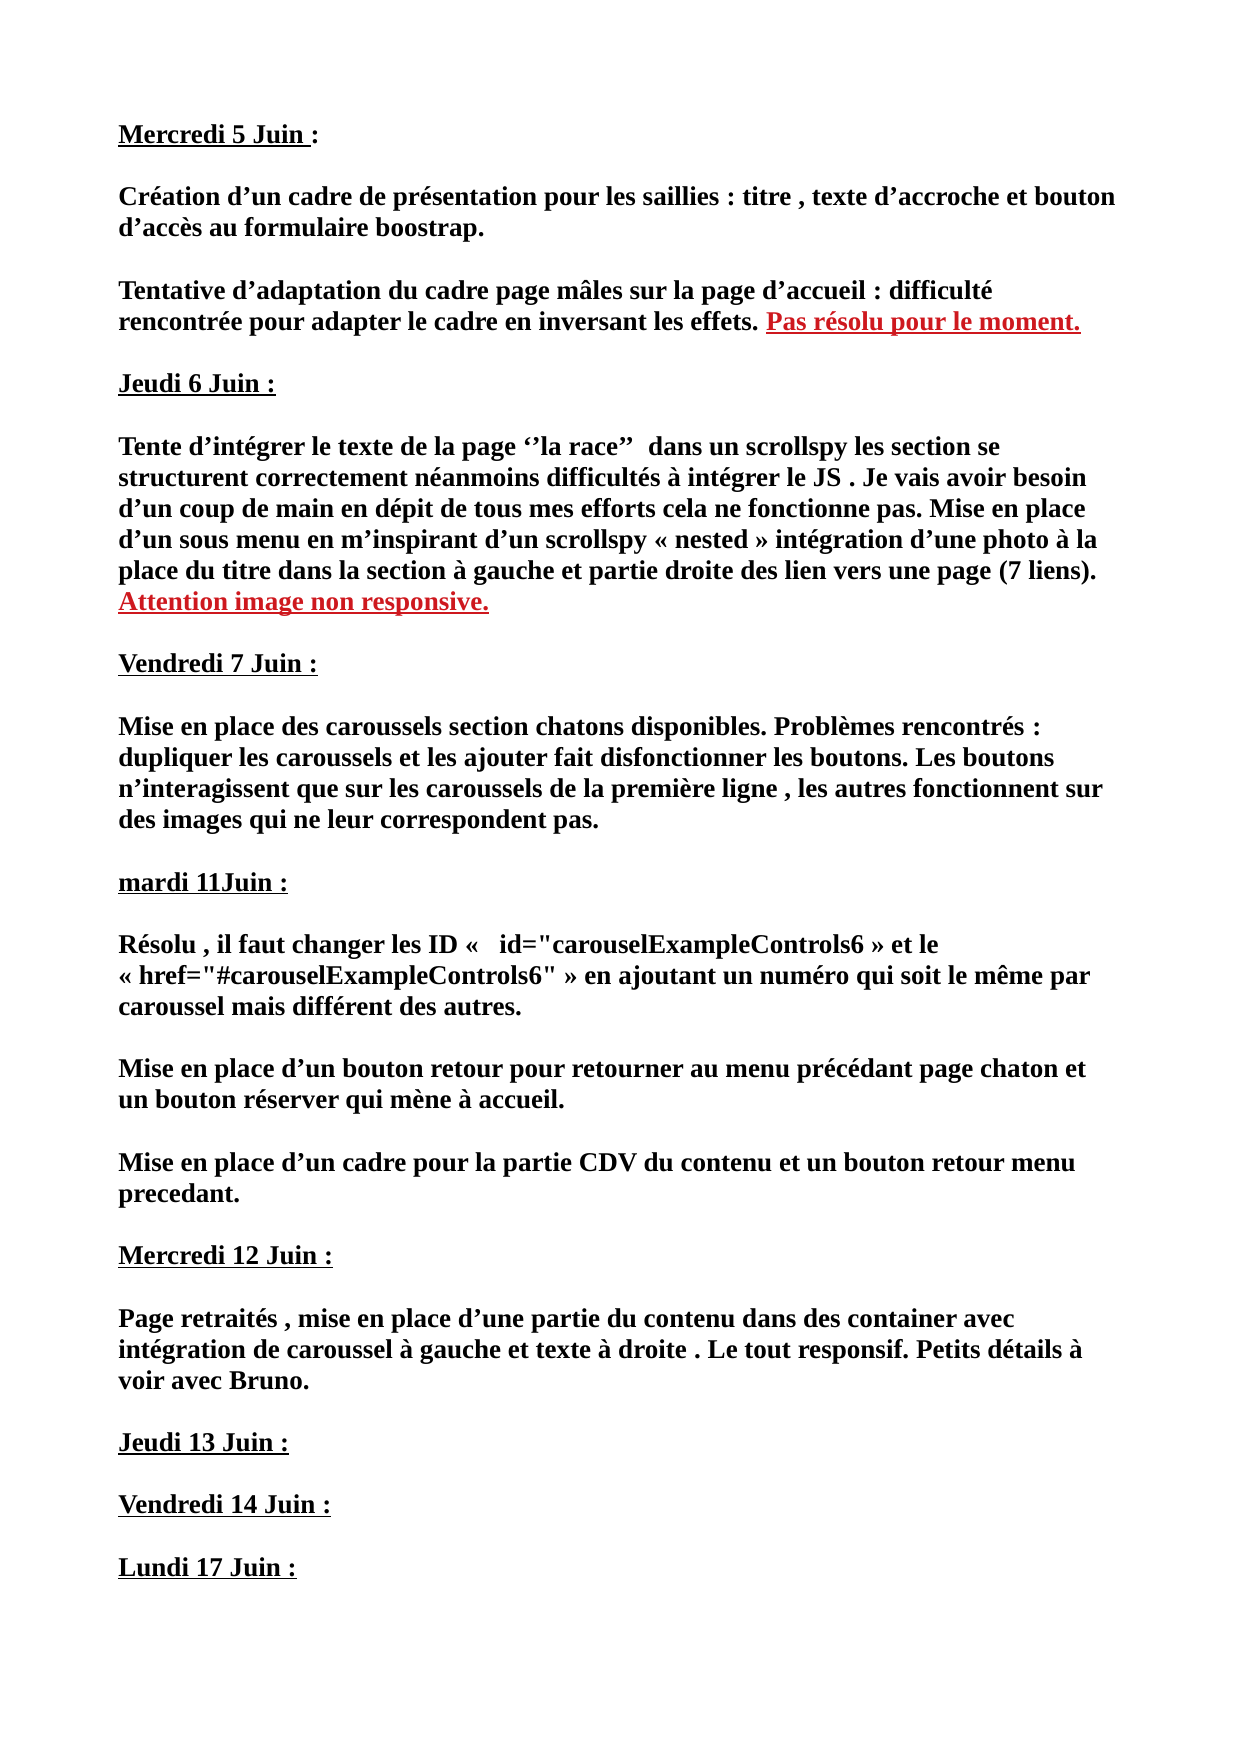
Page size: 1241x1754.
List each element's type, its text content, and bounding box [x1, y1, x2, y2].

text Mise en place des caroussels section chatons disponibles. Problèmes rencontrés : dupliquer les caroussels et les ajouter fait disfonctionner les boutons. Les boutons n’interagissent que sur les caroussels de la première ligne , les autres fonctionnent sur des images qui ne leur correspondent pas. [118, 710, 1122, 834]
text Jeudi 13 Juin : [118, 1426, 1122, 1457]
text Mercredi 5 Juin : [118, 118, 1122, 149]
text Lundi 17 Juin : [118, 1551, 1122, 1582]
text Tente d’intégrer le texte de la page ‘’la race’’ dans un scrollspy les section se structurent correctement néanmoins difficultés à intégrer le JS . Je vais avoir besoin d’un coup de main en dépit de tous mes efforts cela ne fonctionne pas. Mise en place d’un sous menu en m’inspirant d’un scrollspy « nested » intégration d’une photo à la place du titre dans la section à gauche et partie droite des lien vers une page (7 liens). Attention image non responsive. [118, 429, 1122, 616]
text Page retraités , mise en place d’une partie du contenu dans des container avec intégration de caroussel à gauche et texte à droite . Le tout responsif. Petits détails à voir avec Bruno. [118, 1302, 1122, 1395]
text Mise en place d’un bouton retour pour retourner au menu précédant page chaton et un bouton réserver qui mène à accueil. [118, 1052, 1122, 1115]
text Résolu , il faut changer les ID « id="carouselExampleControls6 » et le « href="#carouselExampleControls6" » en ajoutant un numéro qui soit le même par caroussel mais différent des autres. [118, 928, 1122, 1021]
text mardi 11Juin : [118, 866, 1122, 897]
text Tentative d’adaptation du cadre page mâles sur la page d’accueil : difficulté rencontrée pour adapter le cadre en inversant les effets. Pas résolu pour le moment. [118, 274, 1122, 336]
text Vendredi 14 Juin : [118, 1488, 1122, 1520]
text Mise en place d’un cadre pour la partie CDV du contenu et un bouton retour menu precedant. [118, 1146, 1122, 1208]
text Jeudi 6 Juin : [118, 367, 1122, 398]
text Création d’un cadre de présentation pour les saillies : titre , texte d’accroche et bouton d’accès au formulaire boostrap. [118, 180, 1122, 243]
text Vendredi 7 Juin : [118, 648, 1122, 679]
text Mercredi 12 Juin : [118, 1239, 1122, 1271]
